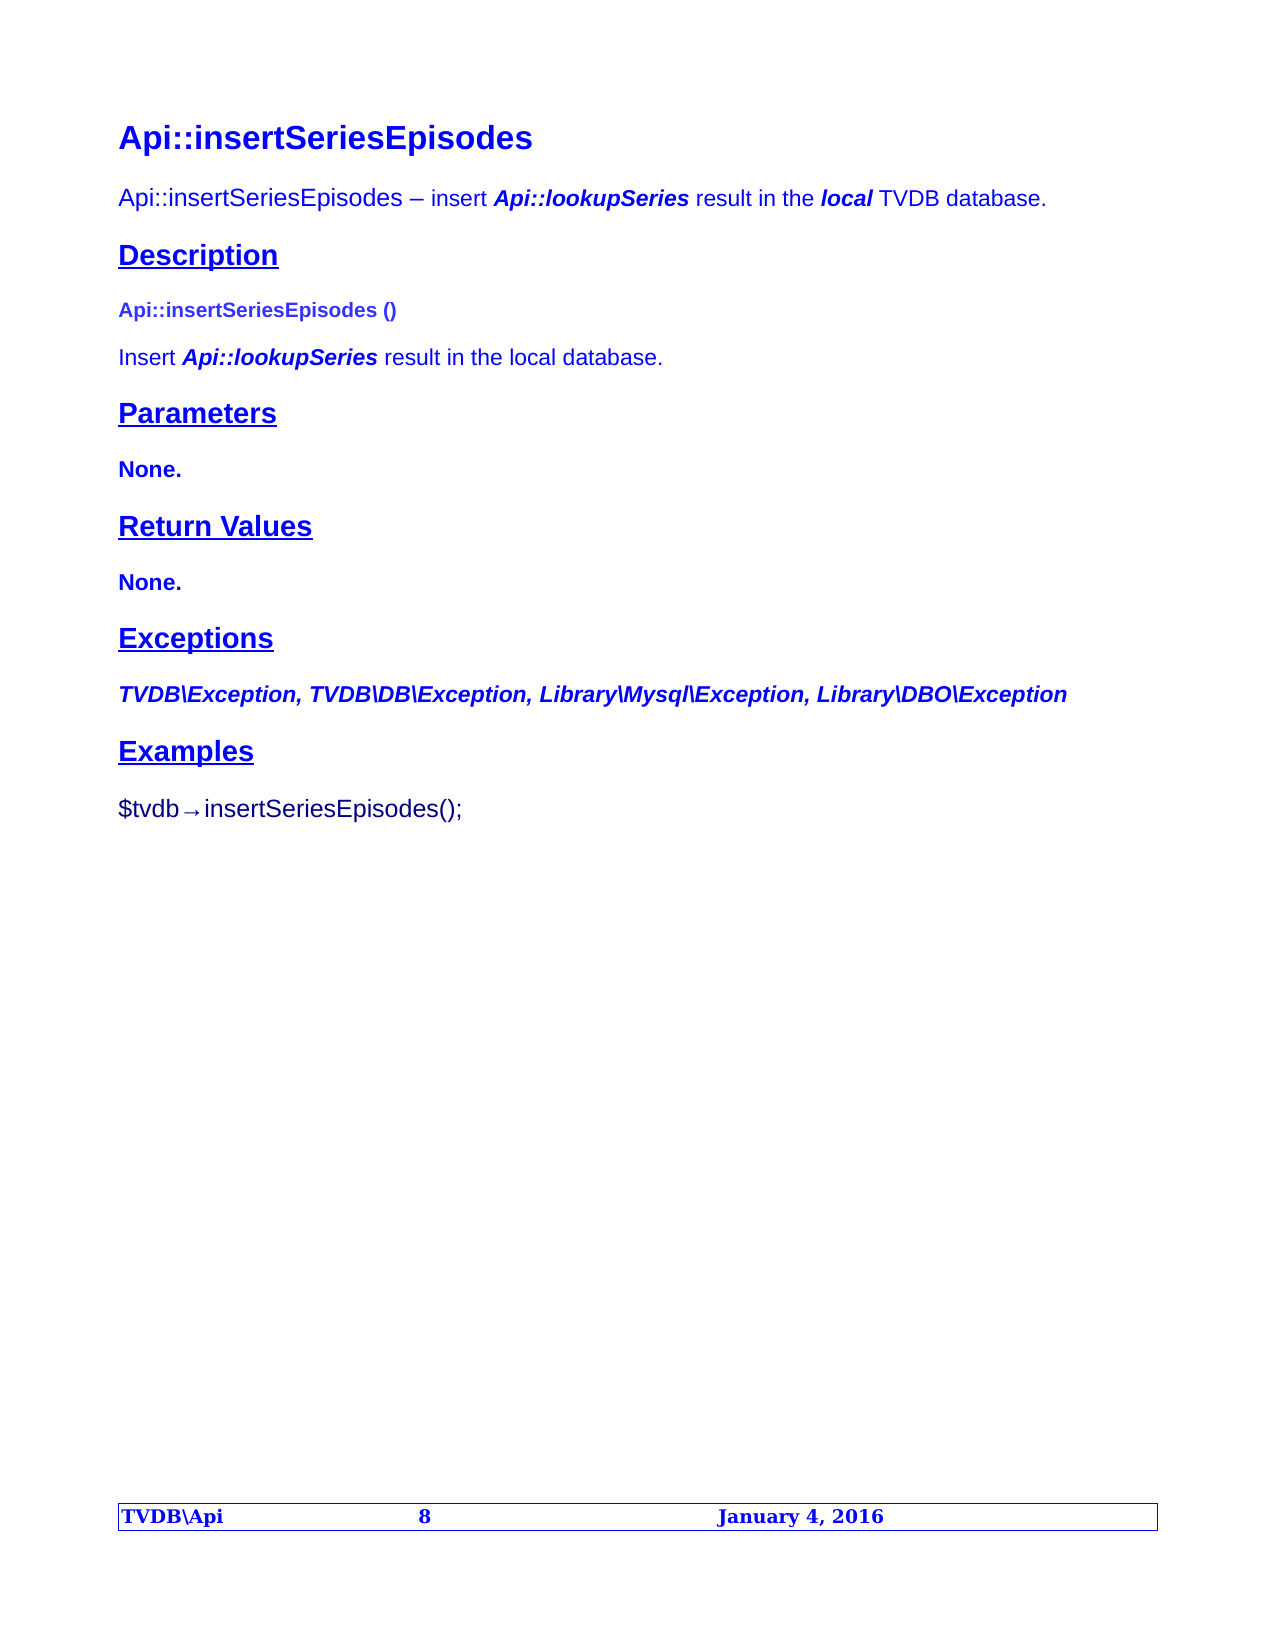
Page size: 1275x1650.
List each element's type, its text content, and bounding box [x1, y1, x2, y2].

list Api::insertSeriesEpisodes () [118, 298, 1157, 322]
title Examples [118, 734, 1157, 767]
title Parameters [118, 396, 1157, 430]
title Api::insertSeriesEpisodes – insert Api::lookupSeries result in the local TVDB database. [118, 183, 1157, 212]
title Insert Api::lookupSeries result in the local database. [118, 343, 1157, 370]
title None. [118, 456, 1157, 482]
title Return Values [118, 509, 1157, 542]
text Description [118, 238, 1157, 272]
title Exceptions [118, 621, 1157, 655]
title TVDB\Exception, TVDB\DB\Exception, Library\Mysql\Exception, Library\DBO\Exception [118, 681, 1157, 708]
title None. [118, 569, 1157, 595]
title $tvdb→insertSeriesEpisodes(); [118, 794, 1157, 823]
title Api::insertSeriesEpisodes [118, 118, 1157, 157]
